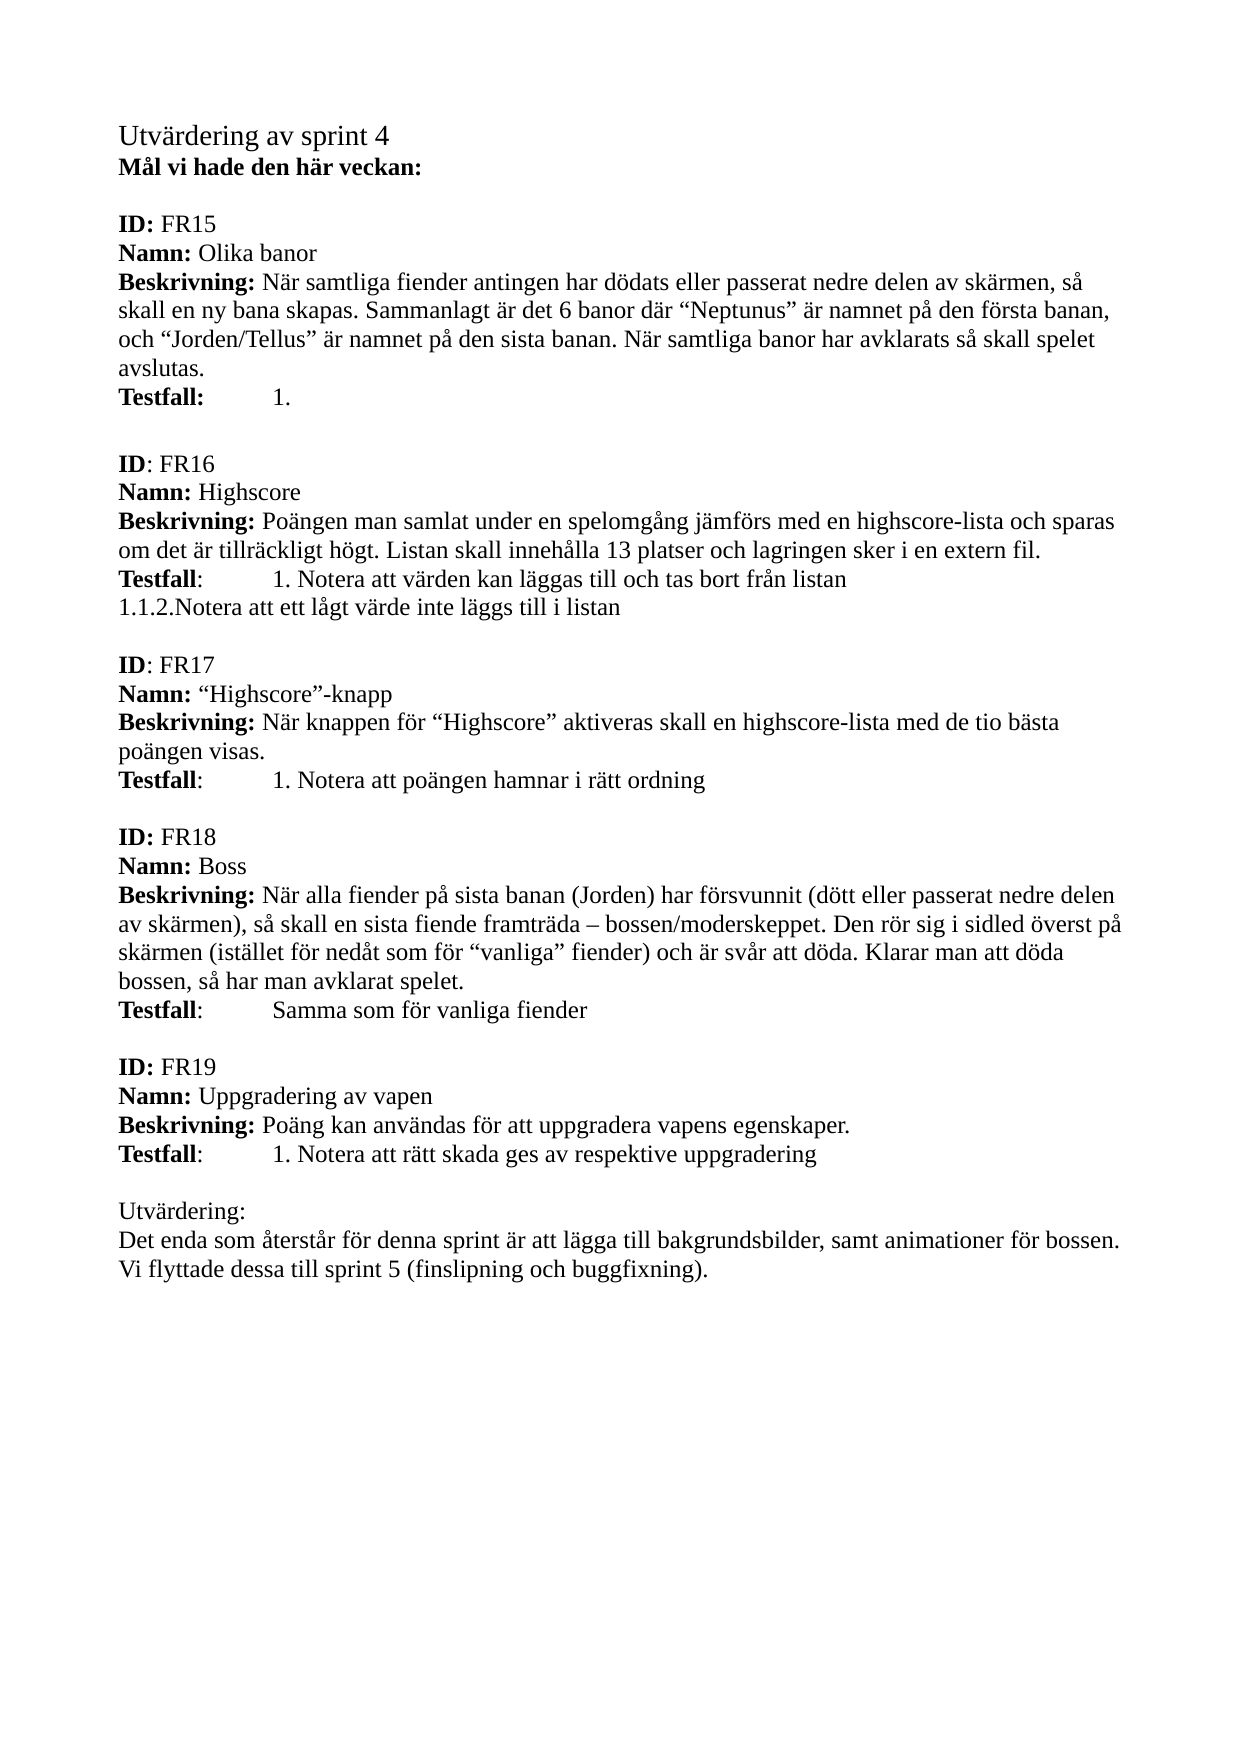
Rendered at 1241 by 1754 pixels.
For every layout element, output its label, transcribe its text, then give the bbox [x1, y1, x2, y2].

text Namn: Olika banor [118, 238, 1122, 267]
text Testfall: 1. Notera att värden kan läggas till och tas bort från listan [118, 564, 1122, 592]
text ID: FR18 [118, 822, 1122, 851]
text Mål vi hade den här veckan: [118, 152, 1122, 180]
text ID: FR19 [118, 1052, 1122, 1081]
text Testfall: 1. Notera att poängen hamnar i rätt ordning [118, 765, 1122, 794]
list Notera att ett lågt värde inte läggs till i listan [118, 592, 1122, 621]
text Testfall: 1. [118, 382, 1122, 410]
text ID: FR16 [118, 449, 1122, 477]
text Testfall: Samma som för vanliga fiender [118, 995, 1122, 1024]
text Beskrivning: När knappen för “Highscore” aktiveras skall en highscore-lista med de tio bästa poängen visas. [118, 707, 1122, 765]
text Det enda som återstår för denna sprint är att lägga till bakgrundsbilder, samt animationer för bossen. Vi flyttade dessa till sprint 5 (finslipning och buggfixning). [118, 1225, 1122, 1282]
text ID: FR15 [118, 209, 1122, 238]
text Beskrivning: Poäng kan användas för att uppgradera vapens egenskaper. [118, 1110, 1122, 1139]
text Testfall: 1. Notera att rätt skada ges av respektive uppgradering [118, 1139, 1122, 1167]
text ID: FR17 [118, 650, 1122, 679]
text Utvärdering: [118, 1196, 1122, 1225]
text Beskrivning: Poängen man samlat under en spelomgång jämförs med en highscore-lista och sparas om det är tillräckligt högt. Listan skall innehålla 13 platser och lagringen sker i en extern fil. [118, 506, 1122, 564]
text Beskrivning: När alla fiender på sista banan (Jorden) har försvunnit (dött eller passerat nedre delen av skärmen), så skall en sista fiende framträda – bossen/moderskeppet. Den rör sig i sidled överst på skärmen (istället för nedåt som för “vanliga” fiender) och är svår att döda. Klarar man att döda bossen, så har man avklarat spelet. [118, 880, 1122, 995]
text Namn: Highscore [118, 477, 1122, 506]
text Utvärdering av sprint 4 [118, 118, 1122, 152]
text Beskrivning: När samtliga fiender antingen har dödats eller passerat nedre delen av skärmen, så skall en ny bana skapas. Sammanlagt är det 6 banor där “Neptunus” är namnet på den första banan, och “Jorden/Tellus” är namnet på den sista banan. När samtliga banor har avklarats så skall spelet avslutas. [118, 267, 1122, 382]
text Namn: Uppgradering av vapen [118, 1081, 1122, 1110]
text Namn: Boss [118, 851, 1122, 880]
text Namn: “Highscore”-knapp [118, 679, 1122, 707]
